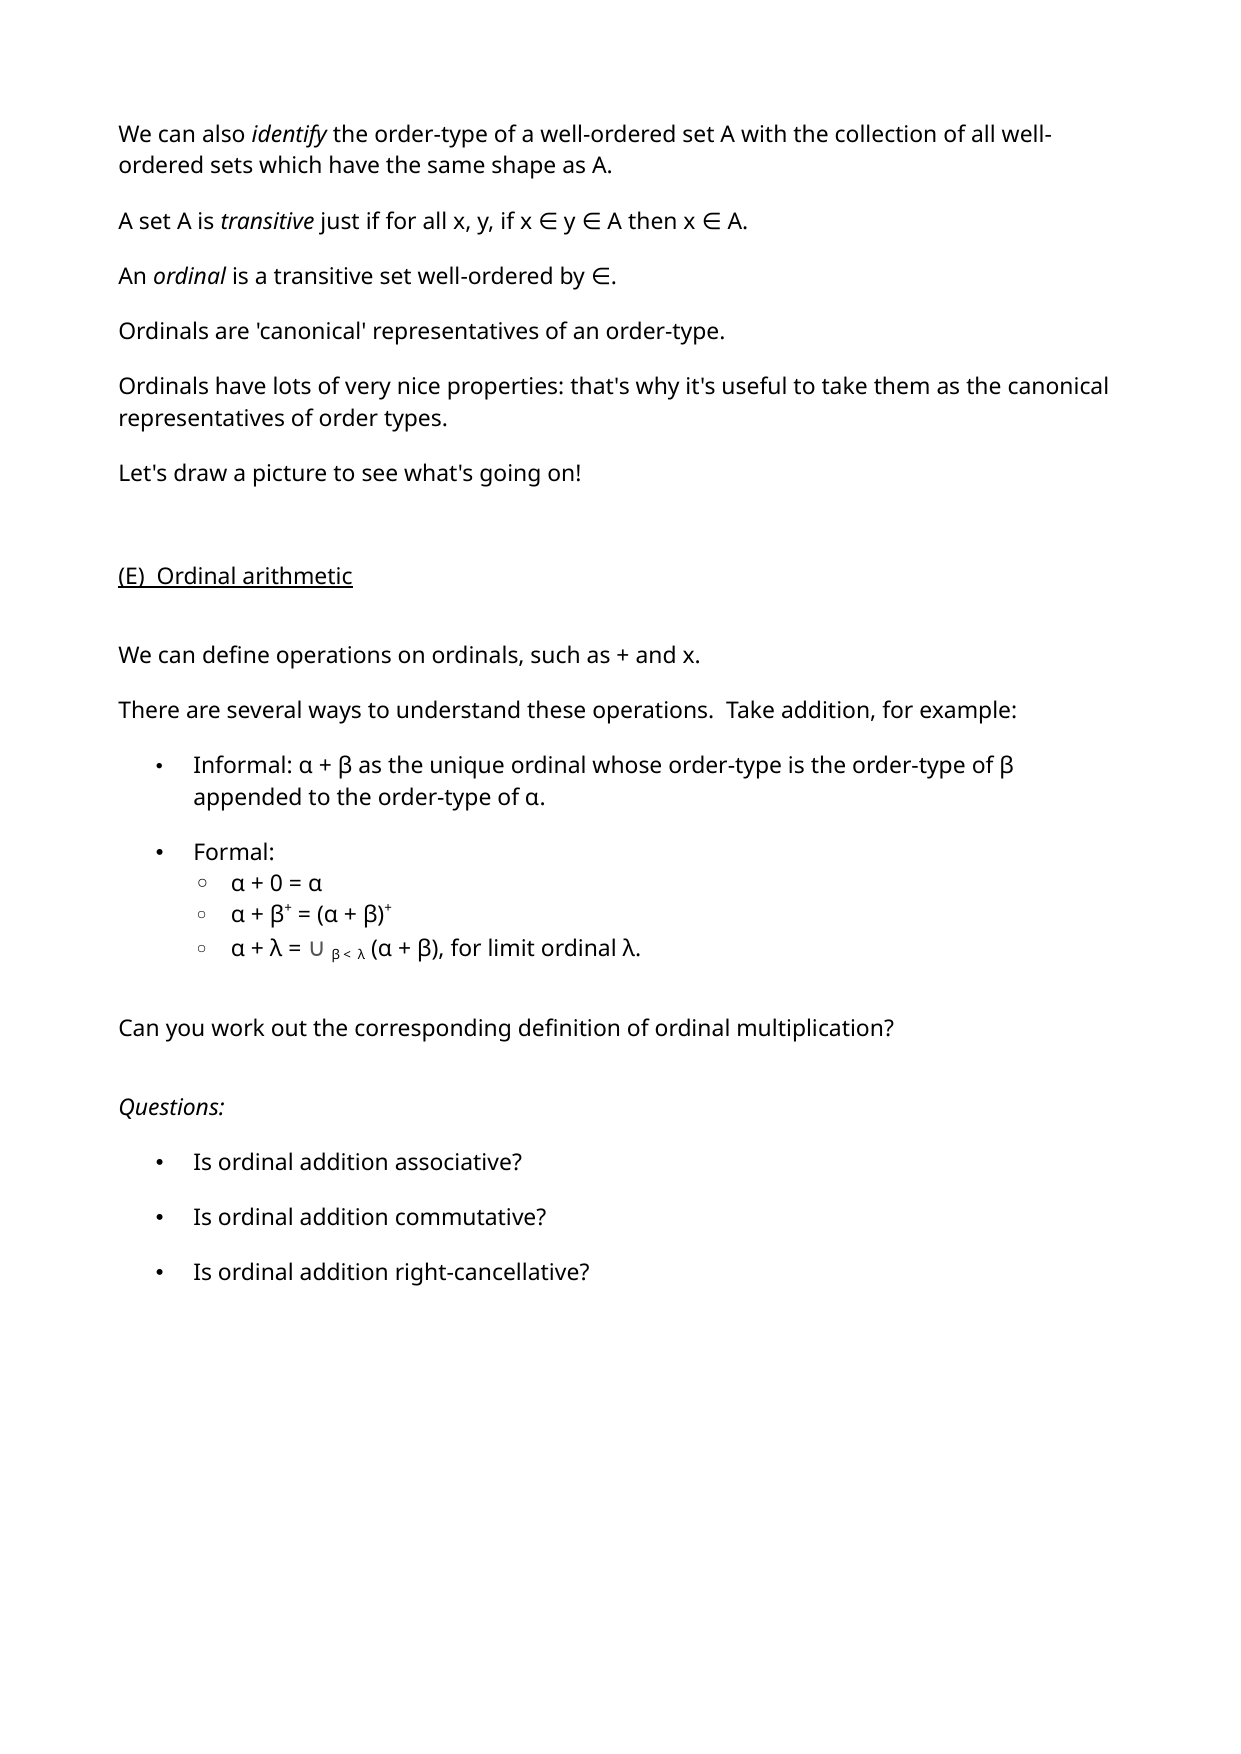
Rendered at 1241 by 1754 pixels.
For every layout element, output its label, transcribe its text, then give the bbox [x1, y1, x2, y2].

text Can you work out the corresponding definition of ordinal multiplication? [118, 1012, 1122, 1043]
text We can also identify the order-type of a well-ordered set A with the collection of all well-ordered sets which have the same shape as A. [118, 118, 1122, 181]
text (E) Ordinal arithmetic [118, 560, 1122, 591]
list Formal: [156, 836, 1122, 867]
list α + 0 = α [193, 867, 1122, 898]
text There are several ways to understand these operations. Take addition, for example: [118, 694, 1122, 725]
text Let's draw a picture to see what's going on! [118, 457, 1122, 488]
text An ordinal is a transitive set well-ordered by ∈. [118, 260, 1122, 291]
text Questions: [118, 1091, 1122, 1122]
list α + λ = ∪ β < λ (α + β), for limit ordinal λ. [193, 929, 1122, 964]
list Is ordinal addition commutative? [156, 1201, 1122, 1232]
text A set A is transitive just if for all x, y, if x ∈ y ∈ A then x ∈ A. [118, 204, 1122, 236]
list Is ordinal addition associative? [156, 1146, 1122, 1177]
text We can define operations on ordinals, such as + and x. [118, 639, 1122, 670]
text Ordinals have lots of very nice properties: that's why it's useful to take them as the canonical representatives of order types. [118, 370, 1122, 433]
text Ordinals are 'canonical' representatives of an order-type. [118, 315, 1122, 346]
list α + β+ = (α + β)+ [193, 898, 1122, 929]
list Informal: α + β as the unique ordinal whose order-type is the order-type of β appended to the order-type of α. [156, 749, 1122, 812]
list Is ordinal addition right-cancellative? [156, 1256, 1122, 1288]
